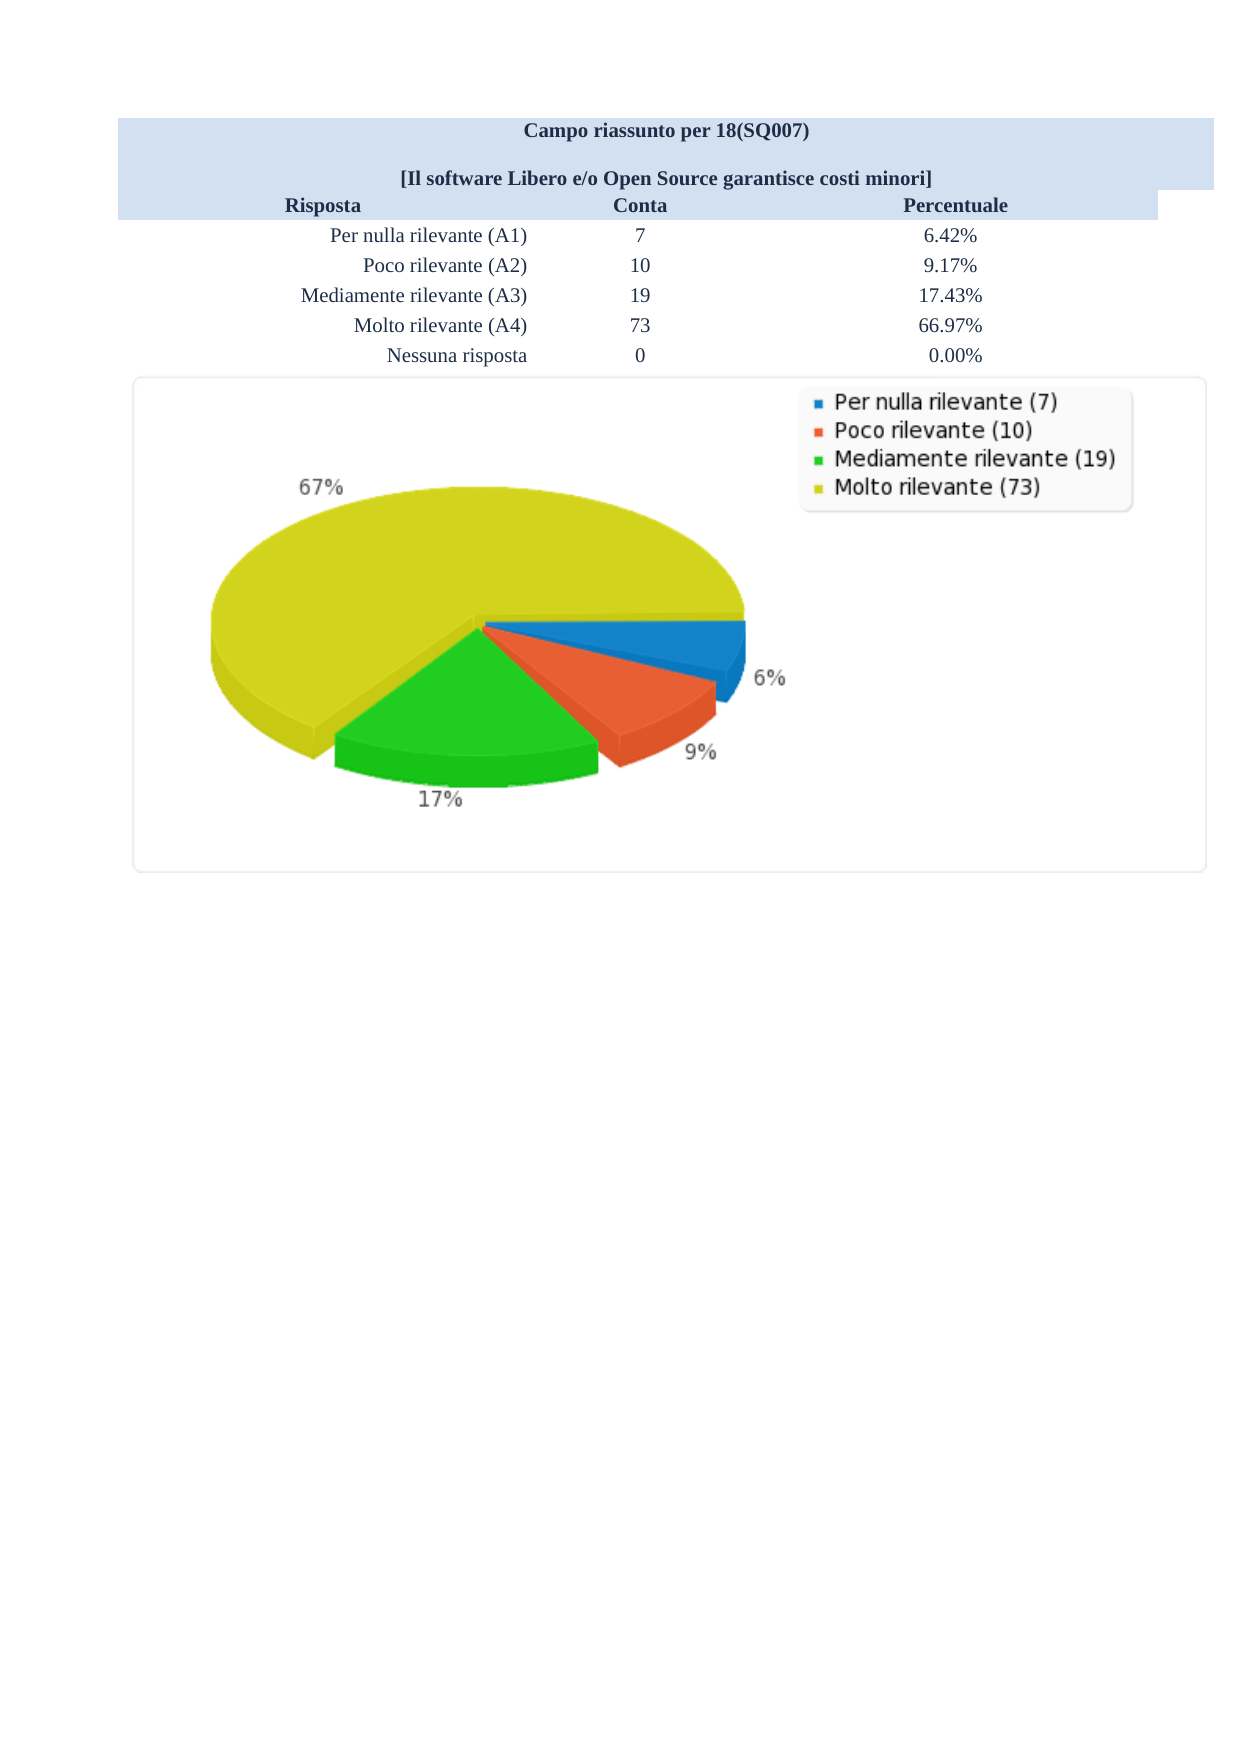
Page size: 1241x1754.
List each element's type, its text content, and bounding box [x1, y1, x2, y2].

table_cell [118, 370, 125, 873]
table_cell 9.17% [753, 250, 1158, 280]
table_cell [1158, 250, 1214, 280]
table_cell [1158, 280, 1214, 310]
table_cell 0.00% [753, 340, 1158, 369]
table_cell 0 [527, 340, 753, 369]
table_cell [Il software Libero e/o Open Source garantisce costi minori] [118, 142, 1214, 190]
table_cell [1158, 340, 1214, 370]
table_cell Conta [527, 190, 753, 220]
table_cell [1158, 220, 1214, 250]
table_cell 7 [527, 220, 753, 250]
table_cell [1158, 310, 1214, 340]
table_cell Mediamente rilevante (A3) [118, 280, 527, 310]
table_cell Molto rilevante (A4) [118, 310, 527, 340]
table_cell 6.42% [753, 220, 1158, 250]
table_cell [1158, 190, 1214, 220]
table_cell 73 [527, 310, 753, 340]
table_cell 66.97% [753, 310, 1158, 340]
table_cell Risposta [118, 190, 527, 220]
table_cell Percentuale [753, 190, 1158, 220]
table_cell 17.43% [753, 280, 1158, 310]
table_cell Poco rilevante (A2) [118, 250, 527, 280]
table_cell [1207, 370, 1214, 873]
table_cell Per nulla rilevante (A1) [118, 220, 527, 250]
table_cell Nessuna risposta [118, 340, 527, 370]
table_cell 19 [527, 280, 753, 310]
table_header Campo riassunto per 18(SQ007) [118, 118, 1214, 142]
picture [125, 369, 1207, 873]
table_cell 10 [527, 250, 753, 280]
